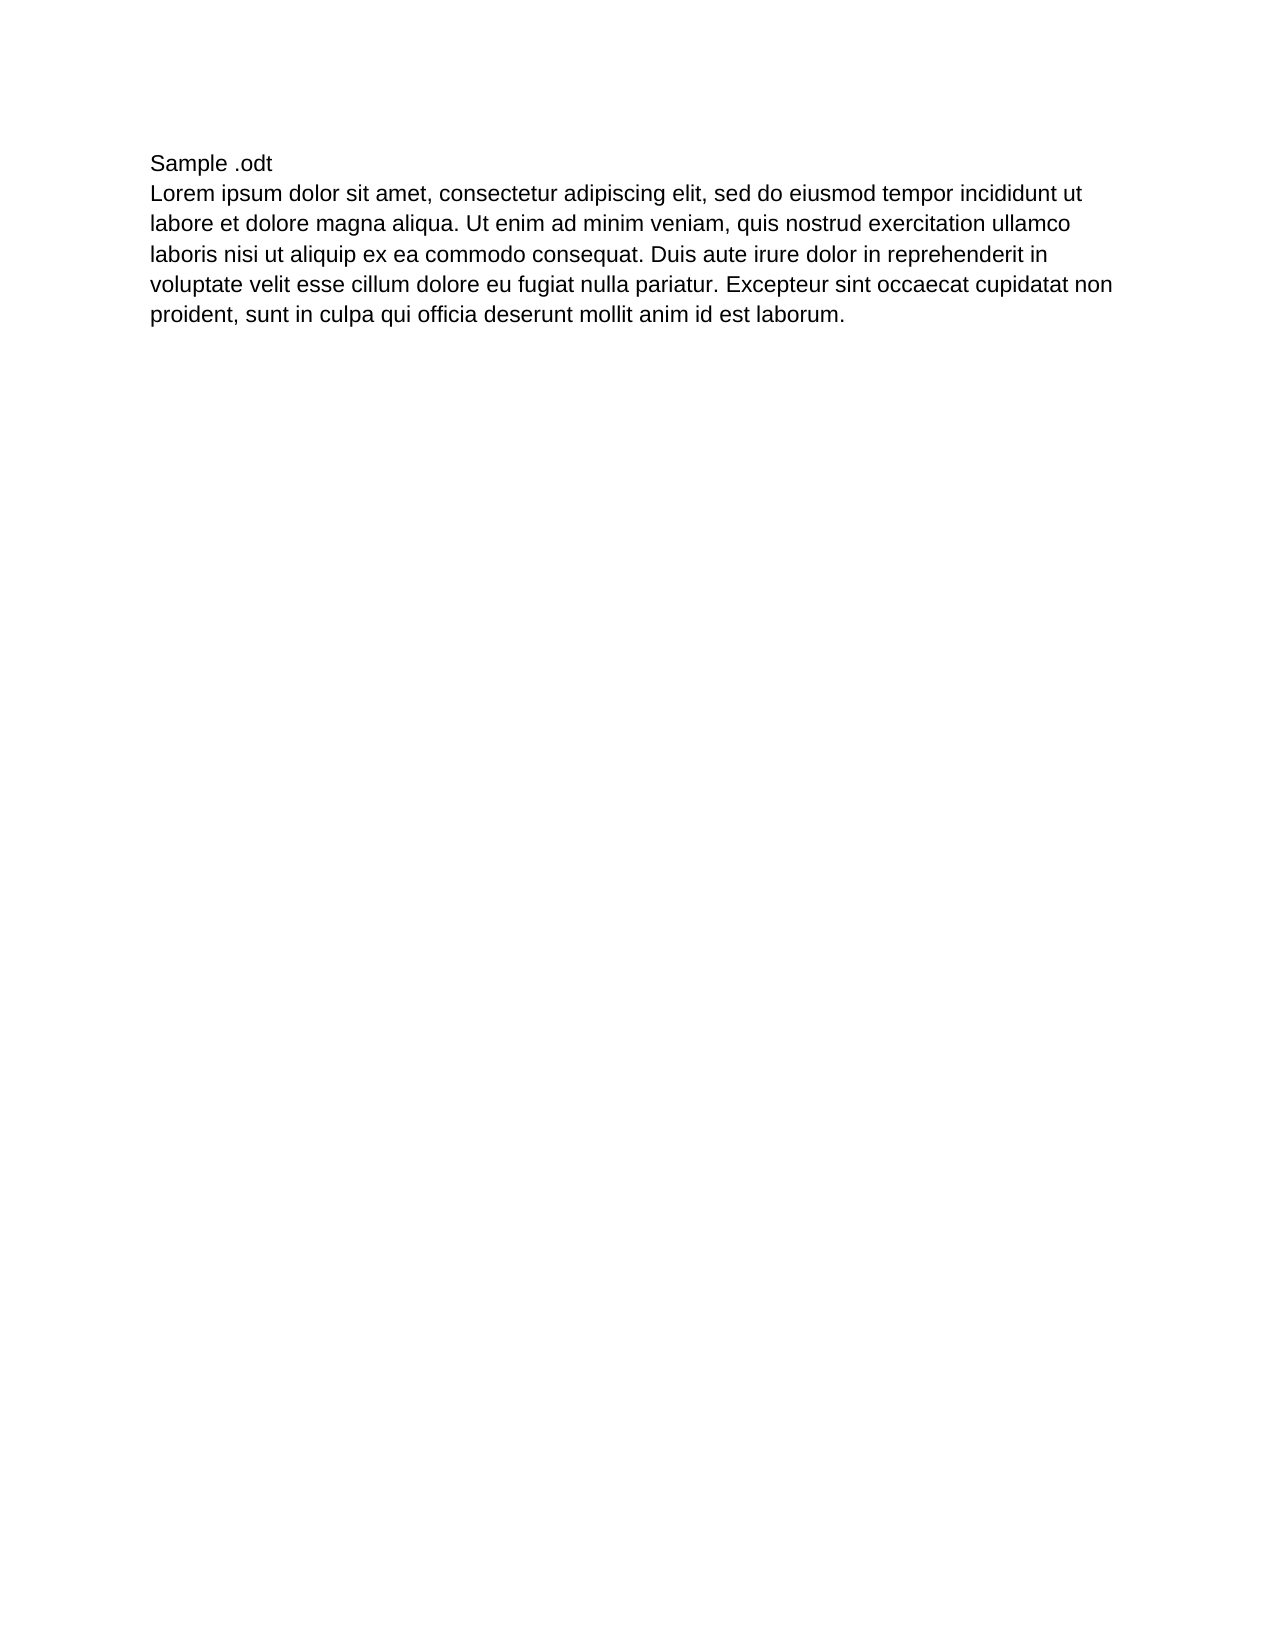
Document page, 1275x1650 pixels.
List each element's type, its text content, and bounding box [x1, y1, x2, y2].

text Sample .odt [150, 150, 1125, 176]
text Lorem ipsum dolor sit amet, consectetur adipiscing elit, sed do eiusmod tempor incididunt ut labore et dolore magna aliqua. Ut enim ad minim veniam, quis nostrud exercitation ullamco laboris nisi ut aliquip ex ea commodo consequat. Duis aute irure dolor in reprehenderit in voluptate velit esse cillum dolore eu fugiat nulla pariatur. Excepteur sint occaecat cupidatat non proident, sunt in culpa qui officia deserunt mollit anim id est laborum. [150, 180, 1125, 327]
